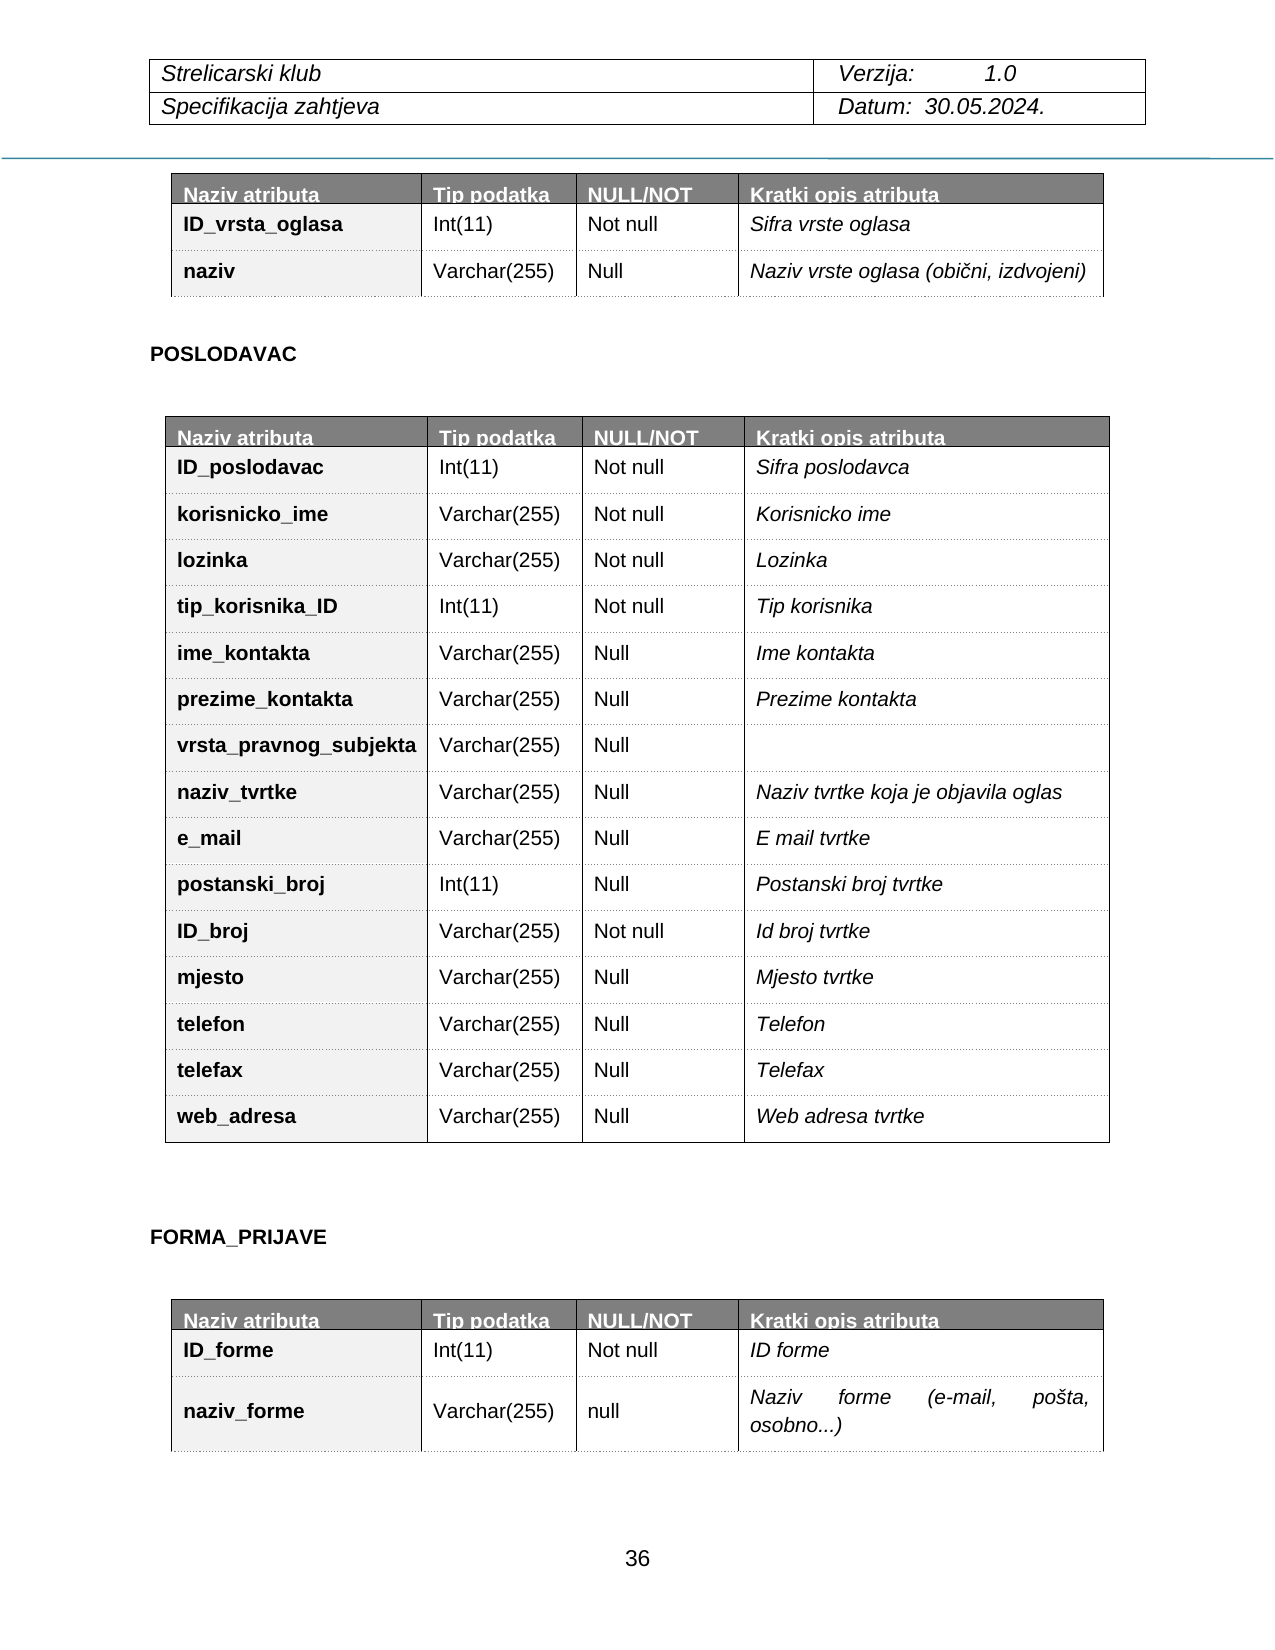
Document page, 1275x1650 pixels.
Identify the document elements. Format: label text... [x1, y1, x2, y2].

table_cell Int(11) [428, 585, 582, 632]
table_cell Not null [583, 585, 744, 632]
table_cell Naziv forme (e-mail, pošta, osobno...) [739, 1376, 1103, 1451]
table_cell Varchar(255) [428, 539, 582, 585]
text FORMA_PRIJAVE [150, 1225, 1125, 1249]
table_cell Null [583, 771, 744, 817]
table_cell vrsta_pravnog_subjekta [166, 724, 427, 771]
table_cell naziv [172, 250, 421, 296]
table_cell Varchar(255) [422, 1376, 576, 1451]
table_cell Null [577, 250, 738, 296]
table_cell Null [583, 632, 744, 678]
table_cell Id broj tvrtke [745, 910, 1109, 956]
table_cell tip_korisnika_ID [166, 585, 427, 632]
table_cell Not null [577, 204, 738, 250]
table_header NULL/NOT NULL [577, 174, 738, 203]
table_cell Int(11) [422, 1330, 576, 1376]
table_header Kratki opis atributa [739, 174, 1103, 203]
table_cell Not null [583, 910, 744, 956]
table_cell postanski_broj [166, 864, 427, 910]
table_cell Not null [583, 539, 744, 585]
table_cell ime_kontakta [166, 632, 427, 678]
table_cell Web adresa tvrtke [745, 1095, 1109, 1142]
table_cell naziv_tvrtke [166, 771, 427, 817]
table_cell Varchar(255) [428, 1095, 582, 1142]
table_cell Lozinka [745, 539, 1109, 585]
table_header Naziv atributa [172, 174, 421, 203]
table_cell [745, 724, 1109, 771]
table_cell e_mail [166, 817, 427, 863]
table_cell Telefon [745, 1003, 1109, 1049]
table_cell telefon [166, 1003, 427, 1049]
table_cell Korisnicko ime [745, 493, 1109, 539]
table_cell E mail tvrtke [745, 817, 1109, 863]
table_cell Naziv tvrtke koja je objavila oglas [745, 771, 1109, 817]
table_cell Varchar(255) [428, 1003, 582, 1049]
table_cell Postanski broj tvrtke [745, 864, 1109, 910]
table_cell web_adresa [166, 1095, 427, 1142]
table_cell Not null [583, 493, 744, 539]
table_cell Null [583, 678, 744, 724]
table_cell Varchar(255) [428, 956, 582, 1002]
table_header Kratki opis atributa [739, 1300, 1103, 1329]
table_header Kratki opis atributa [745, 417, 1109, 446]
table_cell Null [583, 724, 744, 771]
table_cell Null [583, 956, 744, 1002]
table_cell naziv_forme [172, 1376, 421, 1451]
table_cell Varchar(255) [428, 632, 582, 678]
table_cell Null [583, 864, 744, 910]
table_cell lozinka [166, 539, 427, 585]
table_cell mjesto [166, 956, 427, 1002]
table_cell Null [583, 1049, 744, 1095]
table_cell Not null [577, 1330, 738, 1376]
table_cell Varchar(255) [428, 678, 582, 724]
table_header Naziv atributa [172, 1300, 421, 1329]
text POSLODAVAC [150, 342, 1125, 366]
table_header Tip podatka [428, 417, 582, 446]
table_cell ID_vrsta_oglasa [172, 204, 421, 250]
table_cell ID_forme [172, 1330, 421, 1376]
table_cell Not null [583, 447, 744, 493]
table_header Naziv atributa [166, 417, 427, 446]
table_cell Varchar(255) [428, 724, 582, 771]
table_cell ID forme [739, 1330, 1103, 1376]
table_cell Sifra poslodavca [745, 447, 1109, 493]
table_header Tip podatka [422, 1300, 576, 1329]
table_header NULL/NOT NULL [583, 417, 744, 446]
table_cell Varchar(255) [428, 771, 582, 817]
table_cell null [577, 1376, 738, 1451]
table_cell ID_broj [166, 910, 427, 956]
table_cell Varchar(255) [428, 817, 582, 863]
table_cell Null [583, 1003, 744, 1049]
table_cell Sifra vrste oglasa [739, 204, 1103, 250]
table_cell Int(11) [428, 864, 582, 910]
table_cell Null [583, 1095, 744, 1142]
table_cell Telefax [745, 1049, 1109, 1095]
table_cell Varchar(255) [428, 910, 582, 956]
table_header Tip podatka [422, 174, 576, 203]
table_cell Ime kontakta [745, 632, 1109, 678]
table_cell Varchar(255) [428, 493, 582, 539]
table_cell ID_poslodavac [166, 447, 427, 493]
table_cell Null [583, 817, 744, 863]
table_cell Int(11) [422, 204, 576, 250]
table_cell Tip korisnika [745, 585, 1109, 632]
table_cell Varchar(255) [422, 250, 576, 296]
table_header NULL/NOT NULL [577, 1300, 738, 1329]
table_cell Prezime kontakta [745, 678, 1109, 724]
table_cell telefax [166, 1049, 427, 1095]
table_cell Varchar(255) [428, 1049, 582, 1095]
table_cell Mjesto tvrtke [745, 956, 1109, 1002]
table_cell Int(11) [428, 447, 582, 493]
table_cell Naziv vrste oglasa (obični, izdvojeni) [739, 250, 1103, 296]
table_cell korisnicko_ime [166, 493, 427, 539]
table_cell prezime_kontakta [166, 678, 427, 724]
